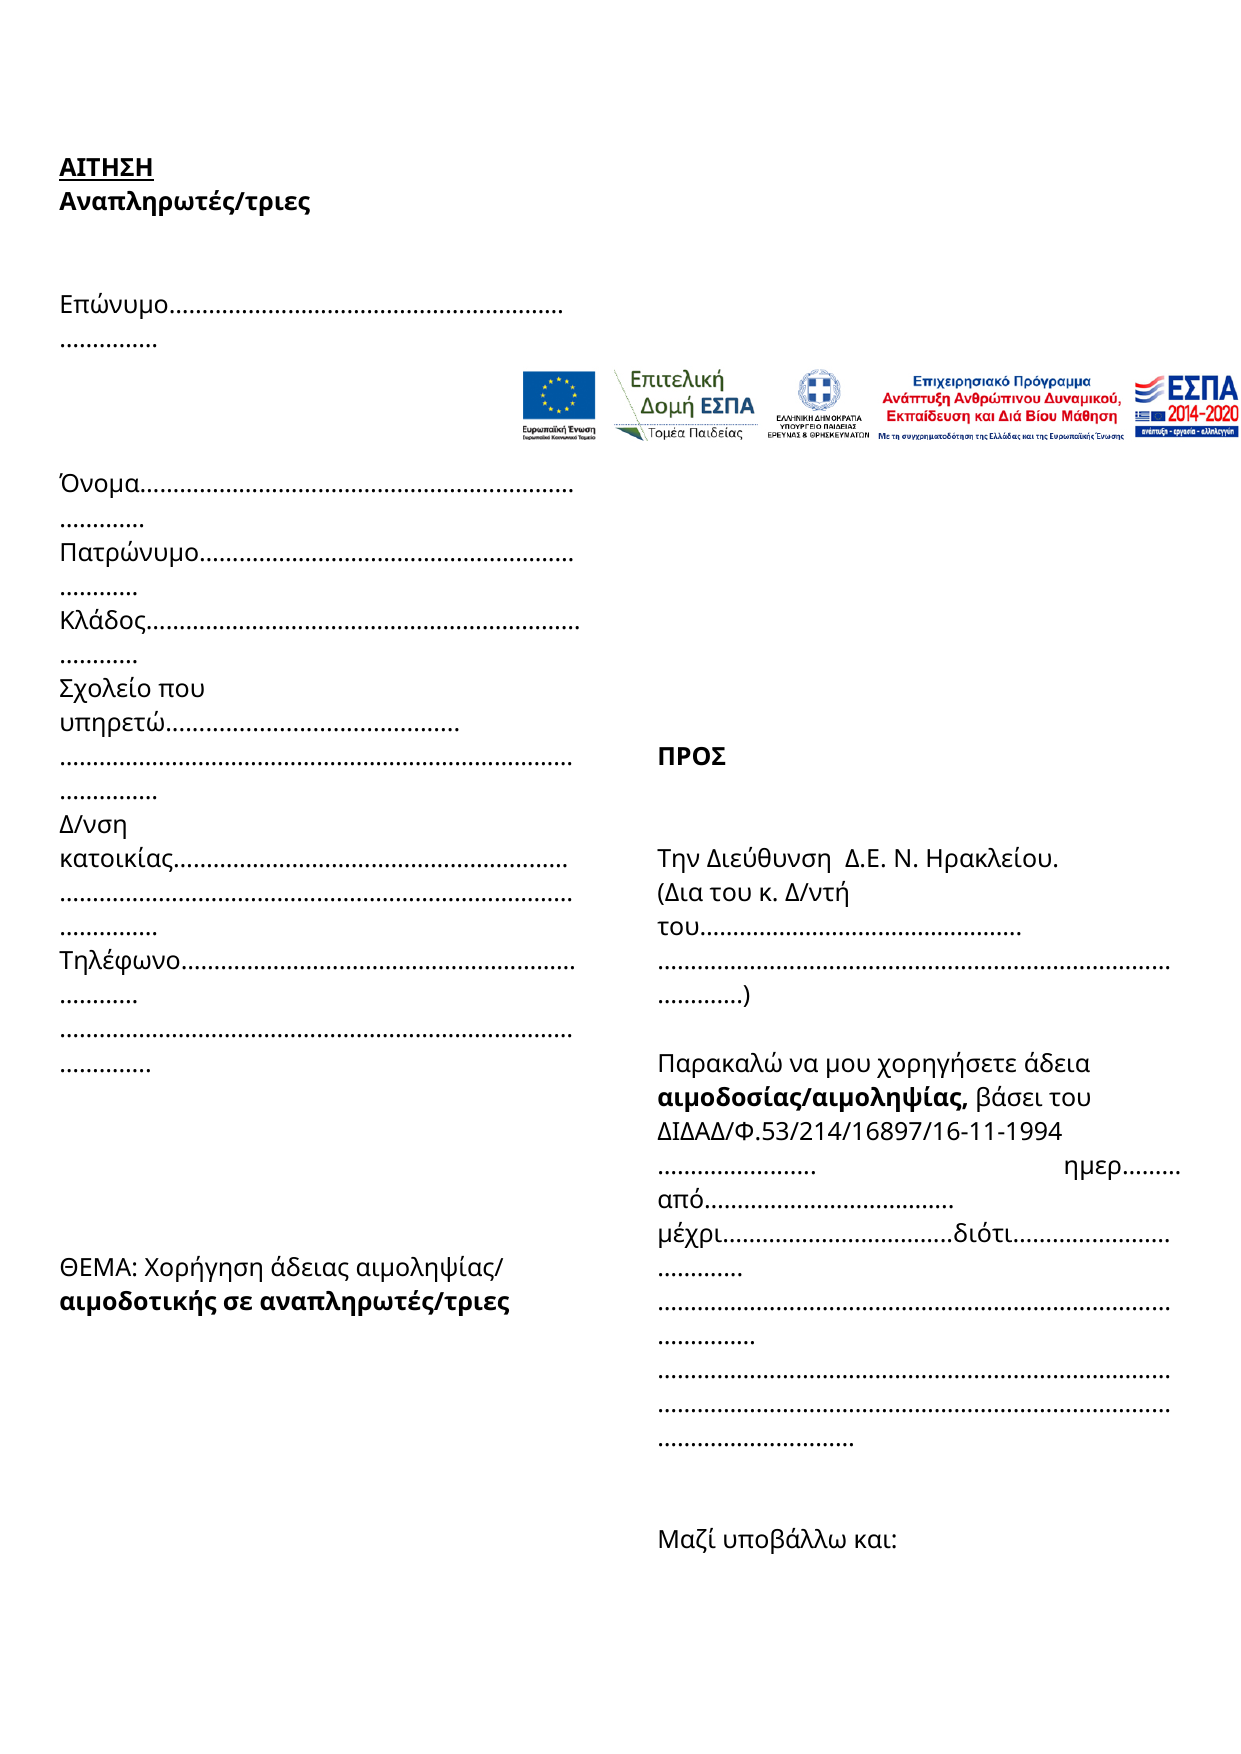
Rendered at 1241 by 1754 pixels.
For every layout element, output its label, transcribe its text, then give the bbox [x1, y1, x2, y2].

text ΘΕΜΑ: Χορήγηση άδειας αιμοληψίας/ αιμοδοτικής σε αναπληρωτές/τριες [59, 1249, 583, 1318]
text …………………………………………………………………………………………………………………………………………………………………… [657, 1352, 1181, 1454]
text Την Διεύθυνση Δ.Ε. Ν. Ηρακλείου. [657, 841, 1181, 875]
text Όνομα……………………………………………………………………. [59, 354, 583, 534]
text Μαζί υποβάλλω και: [657, 1522, 1181, 1556]
text Σχολείο που υπηρετώ............................................ [59, 671, 583, 739]
text ……………………………………………………………………………….. [59, 1011, 583, 1079]
text Κλάδος…………………………………………………………………… [59, 602, 583, 671]
text Πατρώνυμο…………………………………………………………… [59, 534, 583, 602]
text ΑΙΤΗΣΗ [59, 150, 583, 184]
text ………………………………………………………………………………… [59, 875, 583, 943]
text ………………………………………………………………………………… [59, 739, 583, 807]
text Παρακαλώ να μου χορηγήσετε άδεια αιμοδοσίας/αιμοληψίας, βάσει του ΔΙΔΑΔ/Φ.53/214/16897/16-11-1994 [657, 1045, 1181, 1147]
text Επώνυμο………………………………………………………………… [59, 286, 583, 354]
text ……………………………………………………………………………….) [657, 943, 1181, 1011]
text Αναπληρωτές/τριες [59, 184, 583, 218]
text (Δια του κ. Δ/ντή του…………………………………………. [657, 875, 1181, 943]
text Τηλέφωνο……………………………………………………………… [59, 943, 583, 1011]
picture [516, 347, 1241, 466]
text Δ/νση κατοικίας…………………………………………………… [59, 807, 583, 875]
text …………............ ημερ……… από……………………………….. μέχρι……………………………..διότι…………………………….... [657, 1147, 1181, 1284]
text ………………………………………………………………………………… [657, 1284, 1181, 1352]
text ΠΡΟΣ [657, 739, 1181, 773]
